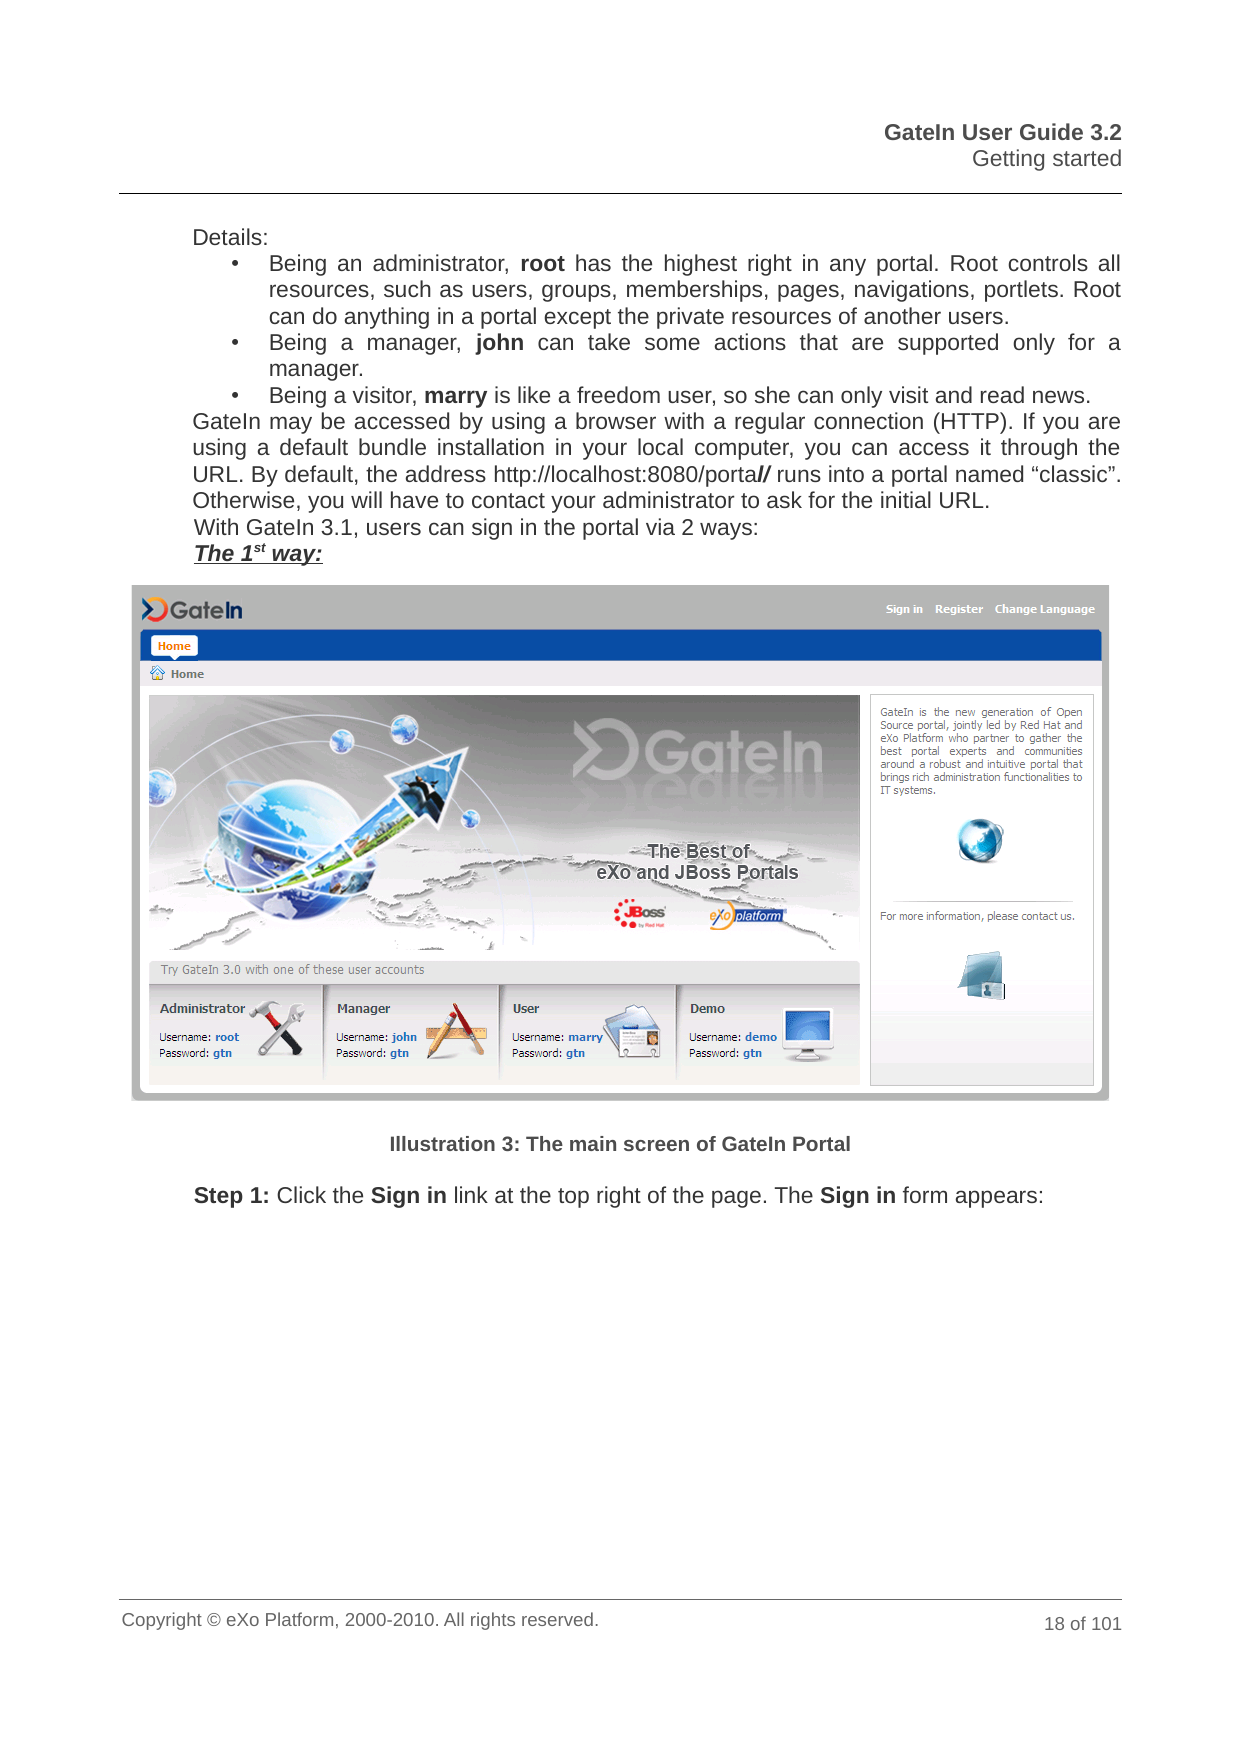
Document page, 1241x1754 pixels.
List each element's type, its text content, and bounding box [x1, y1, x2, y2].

text GateIn may be accessed by using a browser with a regular connection (HTTP). If you are using a default bundle installation in your local computer, you can access it through the URL. By default, the address http://localhost:8080/portal/ runs into a portal named “classic”. Otherwise, you will have to contact your administrator to ask for the initial URL. [192, 408, 1122, 513]
list Being a manager, john can take some actions that are supported only for a manager. [231, 329, 1122, 382]
list Being an administrator, root has the highest right in any portal. Root controls all resources, such as users, groups, memberships, pages, navigations, portlets. Root can do anything in a portal except the private resources of another users. [231, 250, 1122, 329]
text Details: [118, 223, 1122, 250]
list Step 1: Click the Sign in link at the top right of the page. The Sign in form appears: [156, 1182, 1122, 1208]
list Illustration 3: The main screen of GateIn Portal [131, 1101, 1109, 1156]
text With GateIn 3.1, users can sign in the portal via 2 ways: [193, 513, 1122, 540]
text The 1st way: [193, 540, 1122, 566]
picture [131, 585, 1110, 1101]
list Being a visitor, marry is like a freedom user, so she can only visit and read news. [231, 382, 1122, 408]
